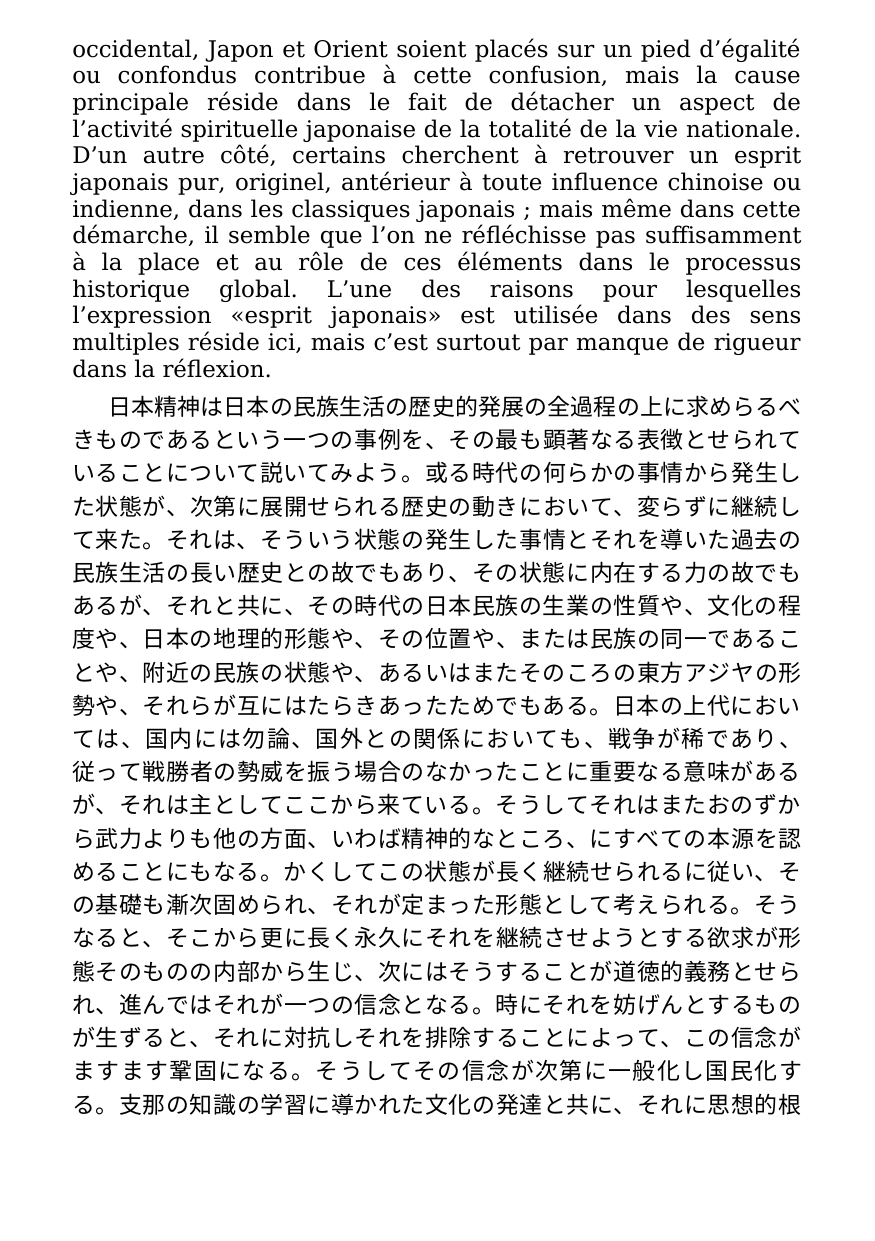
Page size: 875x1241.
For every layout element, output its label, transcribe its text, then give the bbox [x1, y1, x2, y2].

text occidental, Japon et Orient soient placés sur un pied d’égalité ou confondus contribue à cette confusion, mais la cause principale réside dans le fait de détacher un aspect de l’activité spirituelle japonaise de la totalité de la vie nationale. D’un autre côté, certains cherchent à retrouver un esprit japonais pur, originel, antérieur à toute influence chinoise ou indienne, dans les classiques japonais ; mais même dans cette démarche, il semble que l’on ne réfléchisse pas suffisamment à la place et au rôle de ces éléments dans le processus historique global. L’une des raisons pour lesquelles l’expression «esprit japonais» est utilisée dans des sens multiples réside ici, mais c’est surtout par manque de rigueur dans la réflexion. [72, 36, 802, 383]
text 日本精神は日本の民族生活の歴史的発展の全過程の上に求めらるべきものであるという一つの事例を、その最も顕著なる表徴とせられていることについて説いてみよう。或る時代の何らかの事情から発生した状態が、次第に展開せられる歴史の動きにおいて、変らずに継続して来た。それは、そういう状態の発生した事情とそれを導いた過去の民族生活の長い歴史との故でもあり、その状態に内在する力の故でもあるが、それと共に、その時代の日本民族の生業の性質や、文化の程度や、日本の地理的形態や、その位置や、または民族の同一であることや、附近の民族の状態や、あるいはまたそのころの東方アジヤの形勢や、それらが互にはたらきあったためでもある。日本の上代においては、国内には勿論、国外との関係においても、戦争が稀であり、従って戦勝者の勢威を振う場合のなかったことに重要なる意味があるが、それは主としてここから来ている。そうしてそれはまたおのずから武力よりも他の方面、いわば精神的なところ、にすべての本源を認めることにもなる。かくしてこの状態が長く継続せられるに従い、その基礎も漸次固められ、それが定まった形態として考えられる。そうなると、そこから更に長く永久にそれを継続させようとする欲求が形態そのものの内部から生じ、次にはそうすることが道徳的義務とせられ、進んではそれが一つの信念となる。時にそれを妨げんとするものが生ずると、それに対抗しそれを排除することによって、この信念がますます鞏固になる。そうしてその信念が次第に一般化し国民化する。支那の知識の学習に導かれた文化の発達と共に、それに思想的根 [72, 389, 802, 1120]
